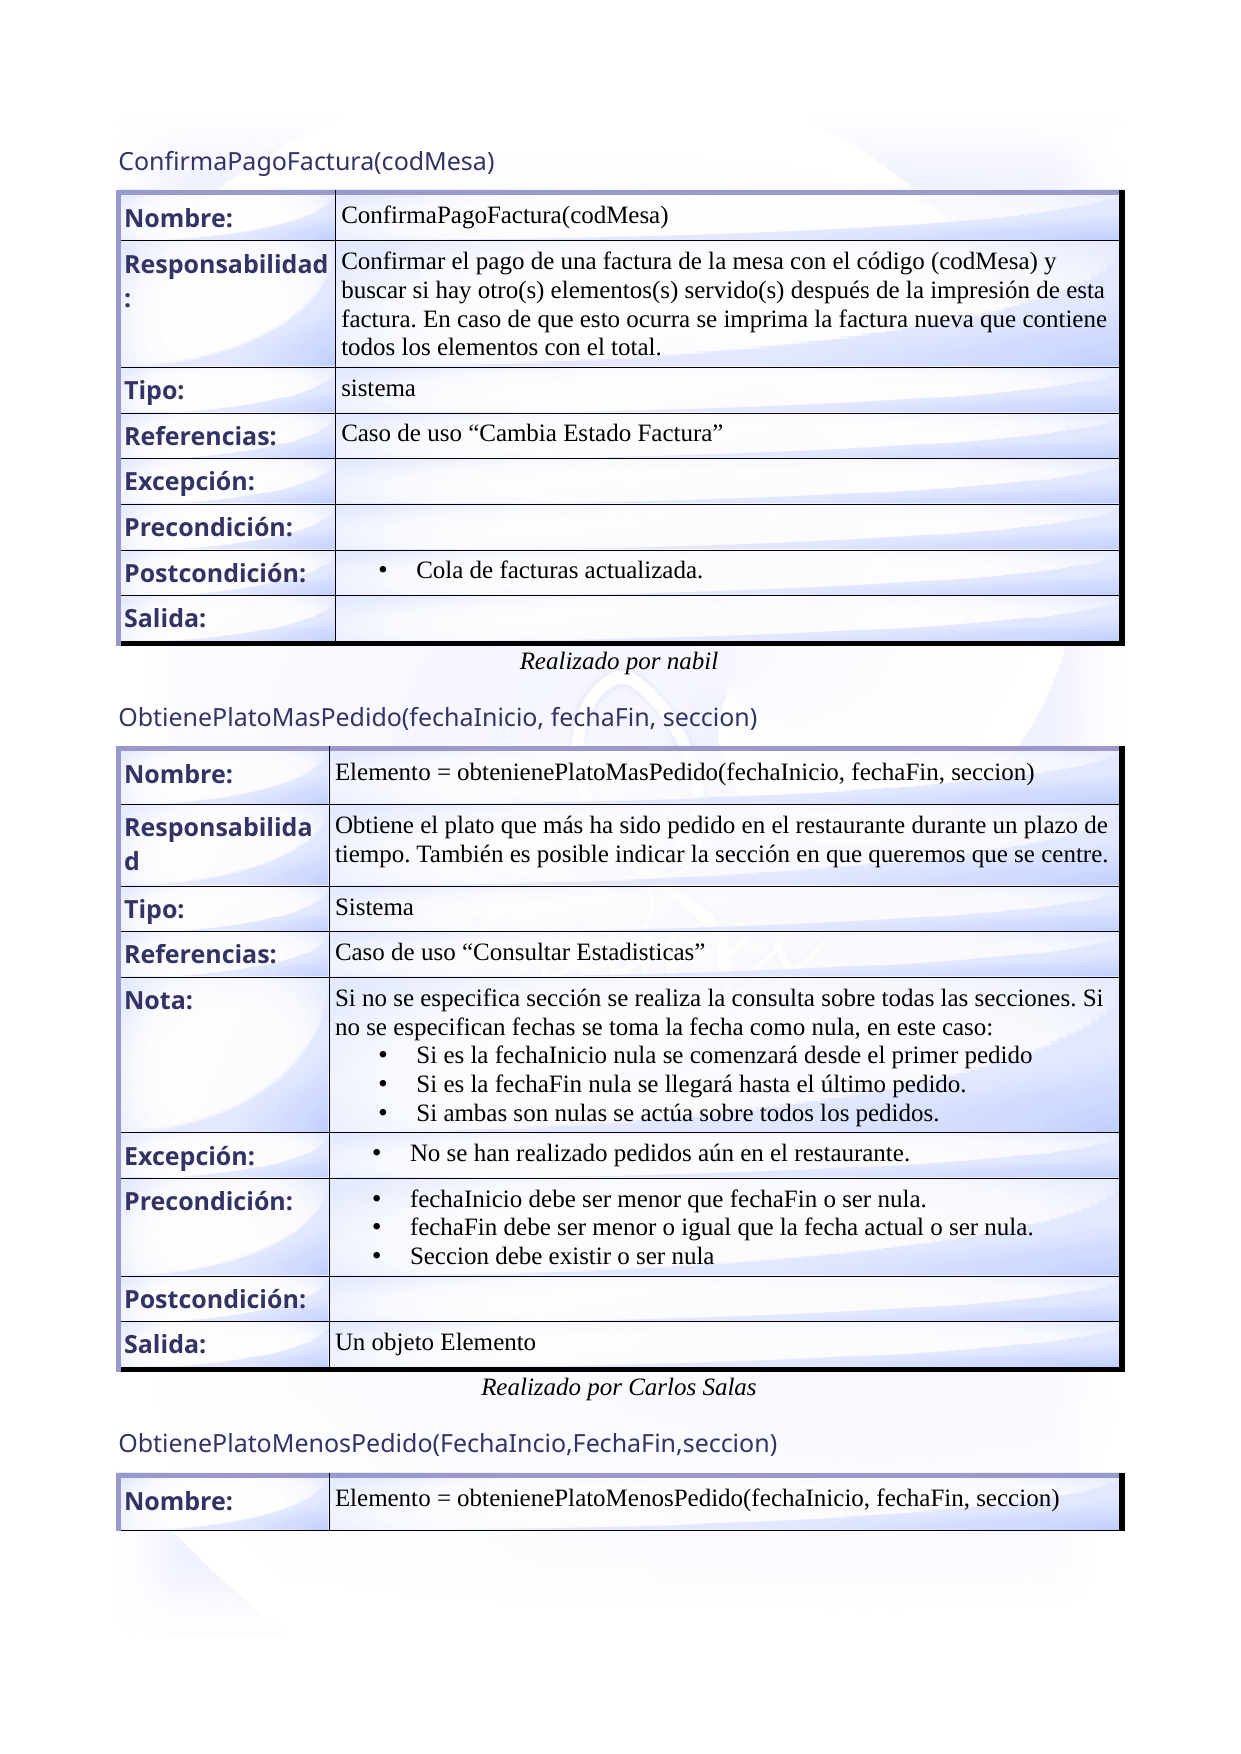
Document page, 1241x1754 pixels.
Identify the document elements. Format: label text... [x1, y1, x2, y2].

table_cell Caso de uso “Cambia Estado Factura” [336, 414, 1119, 458]
subtitle ConfirmaPagoFactura(codMesa) [118, 143, 1122, 177]
table_cell Caso de uso “Consultar Estadisticas” [330, 932, 1119, 977]
table_header Nombre: [121, 1478, 329, 1530]
table_cell [330, 1277, 1119, 1321]
text Realizado por nabil [118, 646, 1122, 675]
table_cell Salida: [121, 596, 335, 641]
table_cell Precondición: [121, 1179, 329, 1276]
table_cell Confirmar el pago de una factura de la mesa con el código (codMesa) y buscar si hay otro(s) elementos(s) servido(s) después de la impresión de esta factura. En caso de que esto ocurra se imprima la factura nueva que contiene todos los elementos con el total. [336, 241, 1119, 367]
table_header Elemento = obtenienePlatoMenosPedido(fechaInicio, fechaFin, seccion) [330, 1478, 1119, 1530]
table_cell Responsabilidad [121, 805, 329, 886]
table_header Elemento = obtenienePlatoMasPedido(fechaInicio, fechaFin, seccion) [330, 751, 1119, 804]
table_cell Postcondición: [121, 551, 335, 595]
table_cell [336, 596, 1119, 641]
text Realizado por Carlos Salas [118, 1372, 1122, 1401]
table_cell Sistema [330, 887, 1119, 931]
table_cell fechaInicio debe ser menor que fechaFin o ser nula. fechaFin debe ser menor o igual que la fecha actual o ser nula. Seccion debe existir o ser nula [330, 1179, 1119, 1276]
table_cell Salida: [121, 1322, 329, 1367]
table_cell [336, 505, 1119, 549]
table_cell Obtiene el plato que más ha sido pedido en el restaurante durante un plazo de tiempo. También es posible indicar la sección en que queremos que se centre. [330, 805, 1119, 886]
picture [118, 177, 1122, 190]
table_cell [336, 459, 1119, 504]
table_header Nombre: [121, 195, 335, 240]
picture [118, 734, 1122, 746]
table_cell Responsabilidad: [121, 241, 335, 367]
table_cell Precondición: [121, 505, 335, 549]
table_cell Referencias: [121, 932, 329, 977]
table_cell Un objeto Elemento [330, 1322, 1119, 1367]
picture [118, 118, 1122, 143]
table_cell Nota: [121, 978, 329, 1132]
subtitle ObtienePlatoMasPedido(fechaInicio, fechaFin, seccion) [118, 700, 1122, 734]
table_cell No se han realizado pedidos aún en el restaurante. [330, 1133, 1119, 1178]
table_header Nombre: [121, 751, 329, 804]
table_cell Postcondición: [121, 1277, 329, 1321]
table_cell Excepción: [121, 1133, 329, 1178]
subtitle ObtienePlatoMenosPedido(FechaIncio,FechaFin,seccion) [118, 1426, 1122, 1460]
picture [118, 1531, 1122, 1636]
table_cell Tipo: [121, 887, 329, 931]
picture [118, 675, 1122, 700]
table_cell Si no se especifica sección se realiza la consulta sobre todas las secciones. Si no se especifican fechas se toma la fecha como nula, en este caso: Si es la fechaInicio nula se comenzará desde el primer pedido Si es la fechaFin nula se llegará hasta el último pedido. Si ambas son nulas se actúa sobre todos los pedidos. [330, 978, 1119, 1132]
picture [118, 1401, 1122, 1426]
table_header ConfirmaPagoFactura(codMesa) [336, 195, 1119, 240]
table_cell Cola de facturas actualizada. [336, 551, 1119, 595]
table_cell Referencias: [121, 414, 335, 458]
table_cell Excepción: [121, 459, 335, 504]
table_cell Tipo: [121, 368, 335, 413]
table_cell sistema [336, 368, 1119, 413]
picture [118, 1460, 1122, 1473]
